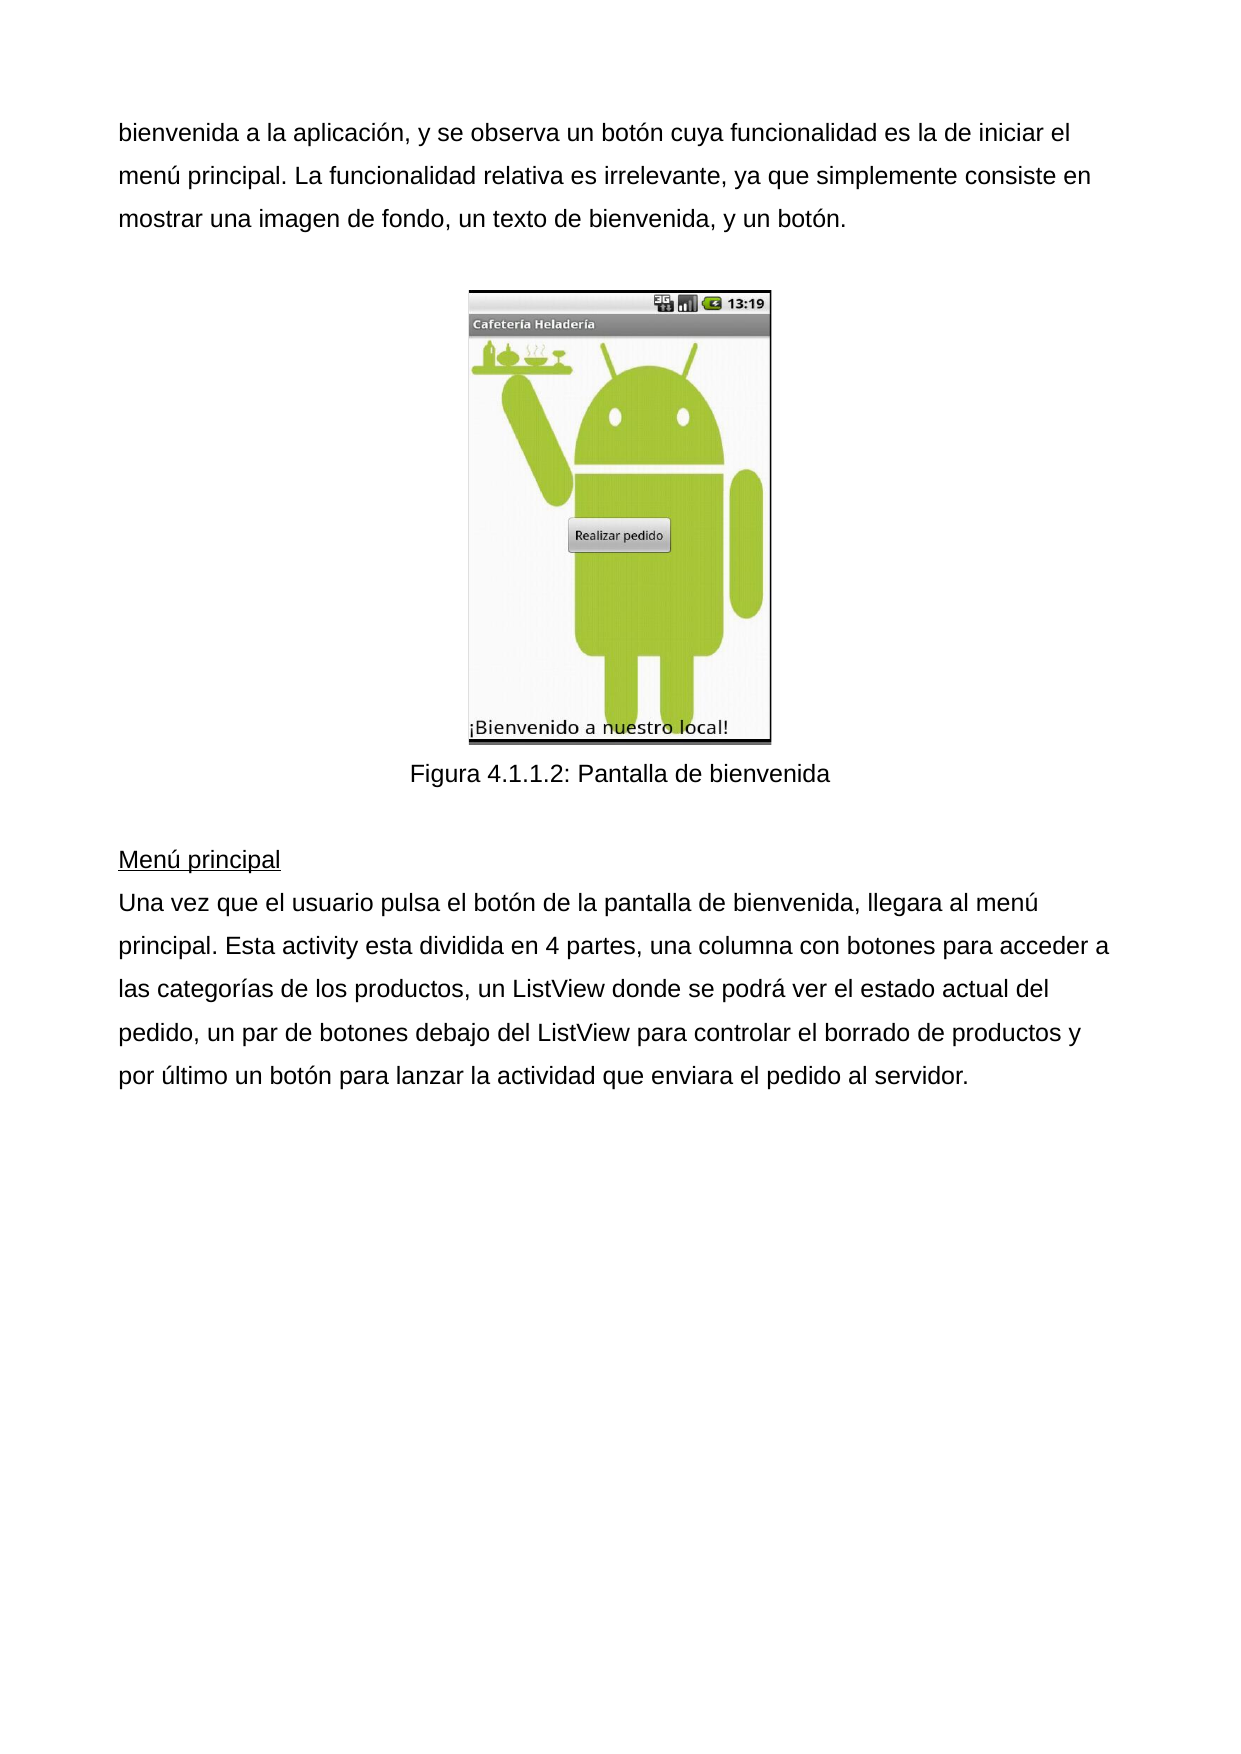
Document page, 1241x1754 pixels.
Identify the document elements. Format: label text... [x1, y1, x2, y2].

picture [468, 290, 772, 745]
text Figura 4.1.1.2: Pantalla de bienvenida [118, 291, 1122, 787]
text bienvenida a la aplicación, y se observa un botón cuya funcionalidad es la de iniciar el menú principal. La funcionalidad relativa es irrelevante, ya que simplemente consiste en mostrar una imagen de fondo, un texto de bienvenida, y un botón. [118, 118, 1122, 233]
text Una vez que el usuario pulsa el botón de la pantalla de bienvenida, llegara al menú principal. Esta activity esta dividida en 4 partes, una columna con botones para acceder a las categorías de los productos, un ListView donde se podrá ver el estado actual del pedido, un par de botones debajo del ListView para controlar el borrado de productos y por último un botón para lanzar la actividad que enviara el pedido al servidor. [118, 888, 1122, 1089]
text Menú principal [118, 845, 1122, 874]
